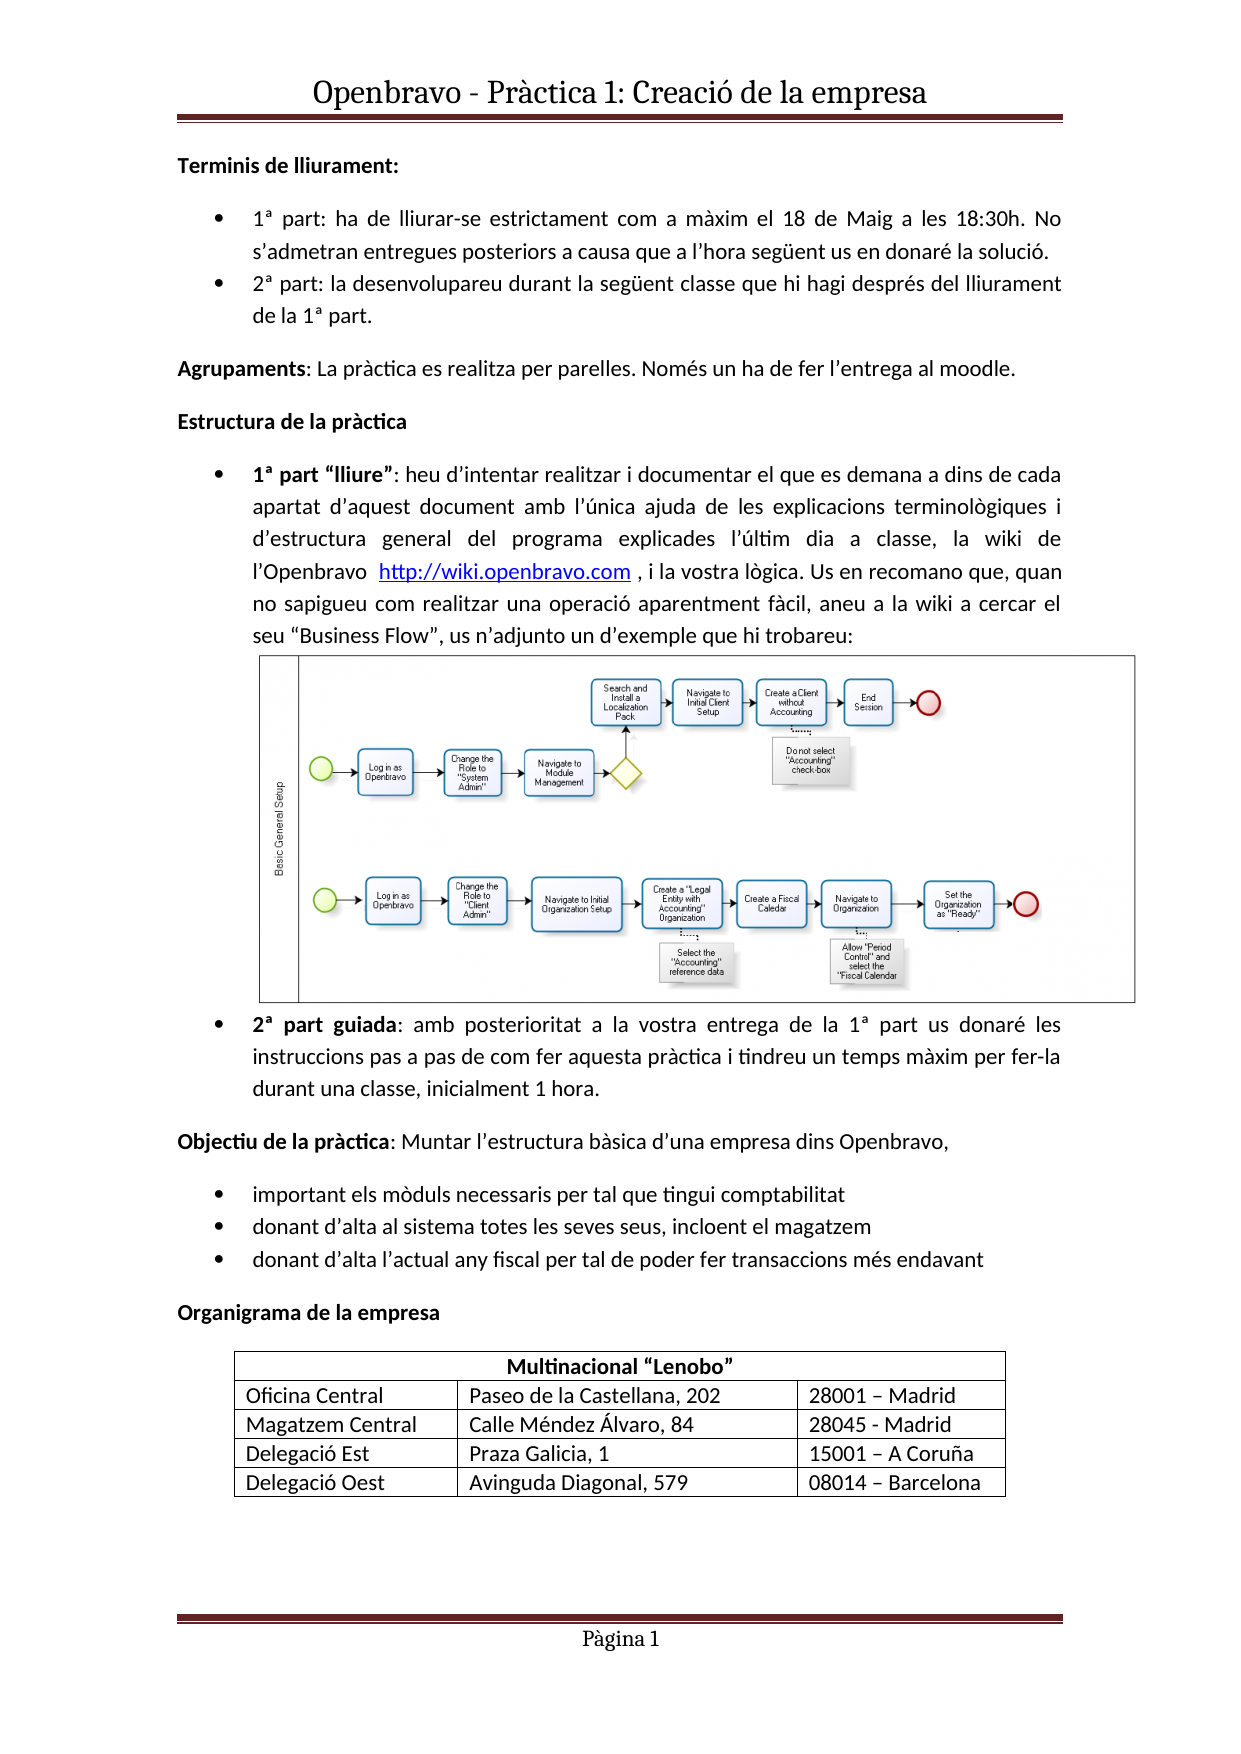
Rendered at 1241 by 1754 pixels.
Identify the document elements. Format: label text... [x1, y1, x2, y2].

table_cell Magatzem Central [235, 1410, 457, 1438]
text Objectiu de la pràctica: Muntar l’estructura bàsica d’una empresa dins Openbravo, [177, 1127, 1063, 1155]
list donant d’alta l’actual any fiscal per tal de poder fer transaccions més endavant [215, 1245, 1063, 1273]
list important els mòduls necessaris per tal que tingui comptabilitat [215, 1180, 1063, 1208]
table_cell 08014 – Barcelona [798, 1468, 1005, 1496]
table_cell Praza Galicia, 1 [458, 1439, 797, 1467]
list 1ª part: ha de lliurar-se estrictament com a màxim el 18 de Maig a les 18:30h. No s’admetran entregues posteriors a causa que a l’hora següent us en donaré la solució. [215, 204, 1063, 265]
text Estructura de la pràctica [177, 407, 1063, 435]
table_cell Paseo de la Castellana, 202 [458, 1381, 797, 1409]
text Agrupaments: La pràctica es realitza per parelles. Només un ha de fer l’entrega al moodle. [177, 354, 1063, 382]
table_header Multinacional “Lenobo” [235, 1352, 1005, 1380]
table_cell Oficina Central [235, 1381, 457, 1409]
table_cell 28001 – Madrid [798, 1381, 1005, 1409]
list 1ª part “lliure”: heu d’intentar realitzar i documentar el que es demana a dins de cada apartat d’aquest document amb l’única ajuda de les explicacions terminològiques i d’estructura general del programa explicades l’últim dia a classe, la wiki de l’Openbravo http://wiki.openbravo.com , i la vostra lògica. Us en recomano que, quan no sapigueu com realitzar una operació aparentment fàcil, aneu a la wiki a cercar el seu “Business Flow”, us n’adjunto un d’exemple que hi trobareu: [215, 460, 1063, 649]
list 2ª part: la desenvolupareu durant la següent classe que hi hagi després del lliurament de la 1ª part. [215, 269, 1063, 329]
list 2ª part guiada: amb posterioritat a la vostra entrega de la 1ª part us donaré les instruccions pas a pas de com fer aquesta pràctica i tindreu un temps màxim per fer-la durant una classe, inicialment 1 hora. [215, 1010, 1063, 1102]
table_cell 15001 – A Coruña [798, 1439, 1005, 1467]
table_cell Delegació Est [235, 1439, 457, 1467]
text Organigrama de la empresa [177, 1298, 1063, 1326]
table_cell Calle Méndez Álvaro, 84 [458, 1410, 797, 1438]
table_cell 28045 - Madrid [798, 1410, 1005, 1438]
text Terminis de lliurament: [177, 152, 1063, 179]
list donant d’alta al sistema totes les seves seus, incloent el magatzem [215, 1212, 1063, 1241]
picture [252, 653, 1138, 1006]
table_cell Avinguda Diagonal, 579 [458, 1468, 797, 1496]
table_cell Delegació Oest [235, 1468, 457, 1496]
